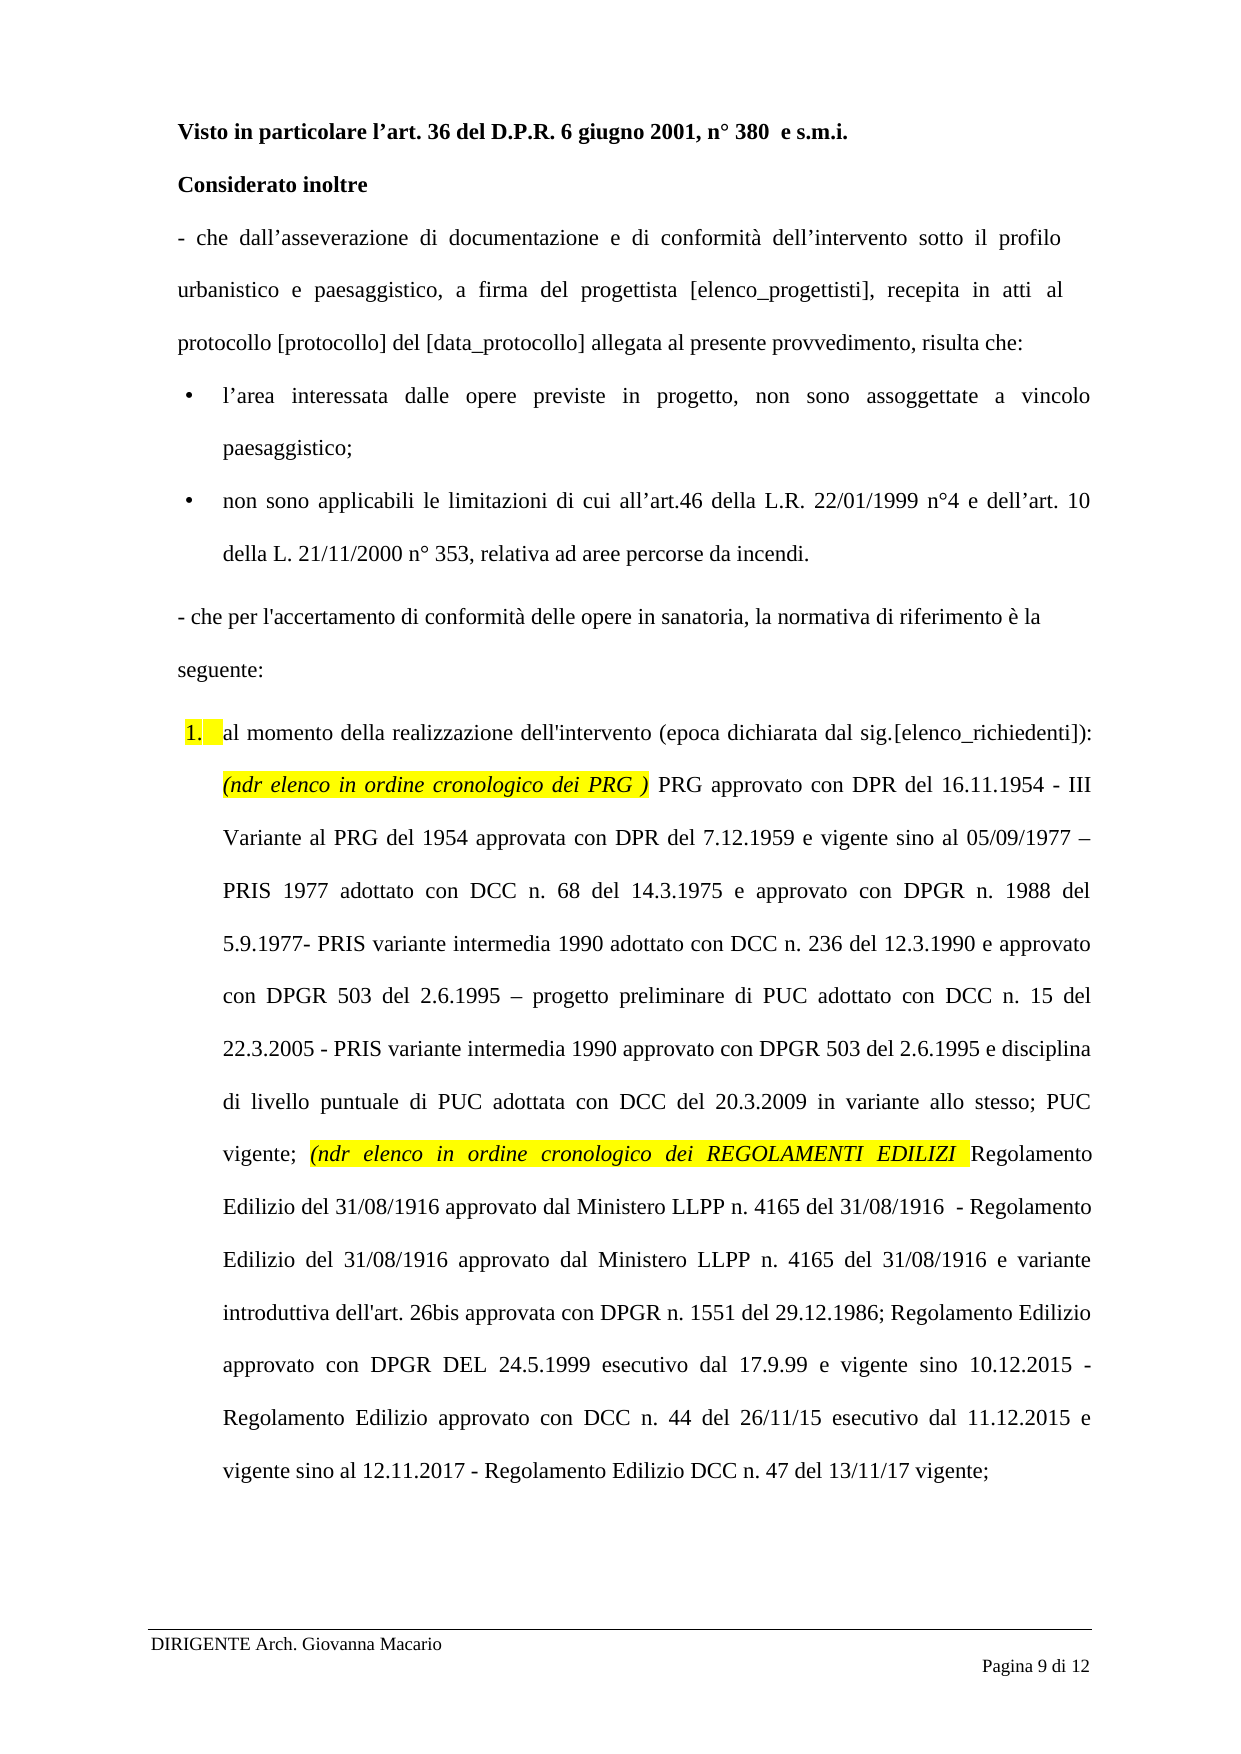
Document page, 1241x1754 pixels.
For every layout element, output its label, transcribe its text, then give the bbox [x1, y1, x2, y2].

list l’area interessata dalle opere previste in progetto, non sono assoggettate a vincolo paesaggistico; [185, 382, 1092, 461]
list non sono applicabili le limitazioni di cui all’art.46 della L.R. 22/01/1999 n°4 e dell’art. 10 della L. 21/11/2000 n° 353, relativa ad aree percorse da incendi. [185, 487, 1092, 566]
text Visto in particolare l’art. 36 del D.P.R. 6 giugno 2001, n° 380 e s.m.i. [177, 118, 1063, 144]
text - che dall’asseverazione di documentazione e di conformità dell’intervento sotto il profilo urbanistico e paesaggistico, a firma del progettista [elenco_progettisti], recepita in atti al protocollo [protocollo] del [data_protocollo] allegata al presente provvedimento, risulta che: [177, 223, 1063, 355]
text Considerato inoltre [177, 171, 1063, 197]
list al momento della realizzazione dell'intervento (epoca dichiarata dal sig.[elenco_richiedenti]): (ndr elenco in ordine cronologico dei PRG ) PRG approvato con DPR del 16.11.1954 - III Variante al PRG del 1954 approvata con DPR del 7.12.1959 e vigente sino al 05/09/1977 – PRIS 1977 adottato con DCC n. 68 del 14.3.1975 e approvato con DPGR n. 1988 del 5.9.1977- PRIS variante intermedia 1990 adottato con DCC n. 236 del 12.3.1990 e approvato con DPGR 503 del 2.6.1995 – progetto preliminare di PUC adottato con DCC n. 15 del 22.3.2005 - PRIS variante intermedia 1990 approvato con DPGR 503 del 2.6.1995 e disciplina di livello puntuale di PUC adottata con DCC del 20.3.2009 in variante allo stesso; PUC vigente; (ndr elenco in ordine cronologico dei REGOLAMENTI EDILIZI Regolamento Edilizio del 31/08/1916 approvato dal Ministero LLPP n. 4165 del 31/08/1916 - Regolamento Edilizio del 31/08/1916 approvato dal Ministero LLPP n. 4165 del 31/08/1916 e variante introduttiva dell'art. 26bis approvata con DPGR n. 1551 del 29.12.1986; Regolamento Edilizio approvato con DPGR DEL 24.5.1999 esecutivo dal 17.9.99 e vigente sino 10.12.2015 - Regolamento Edilizio approvato con DCC n. 44 del 26/11/15 esecutivo dal 11.12.2015 e vigente sino al 12.11.2017 - Regolamento Edilizio DCC n. 47 del 13/11/17 vigente; [185, 719, 1092, 1483]
text - che per l'accertamento di conformità delle opere in sanatoria, la normativa di riferimento è la seguente: [177, 603, 1063, 682]
